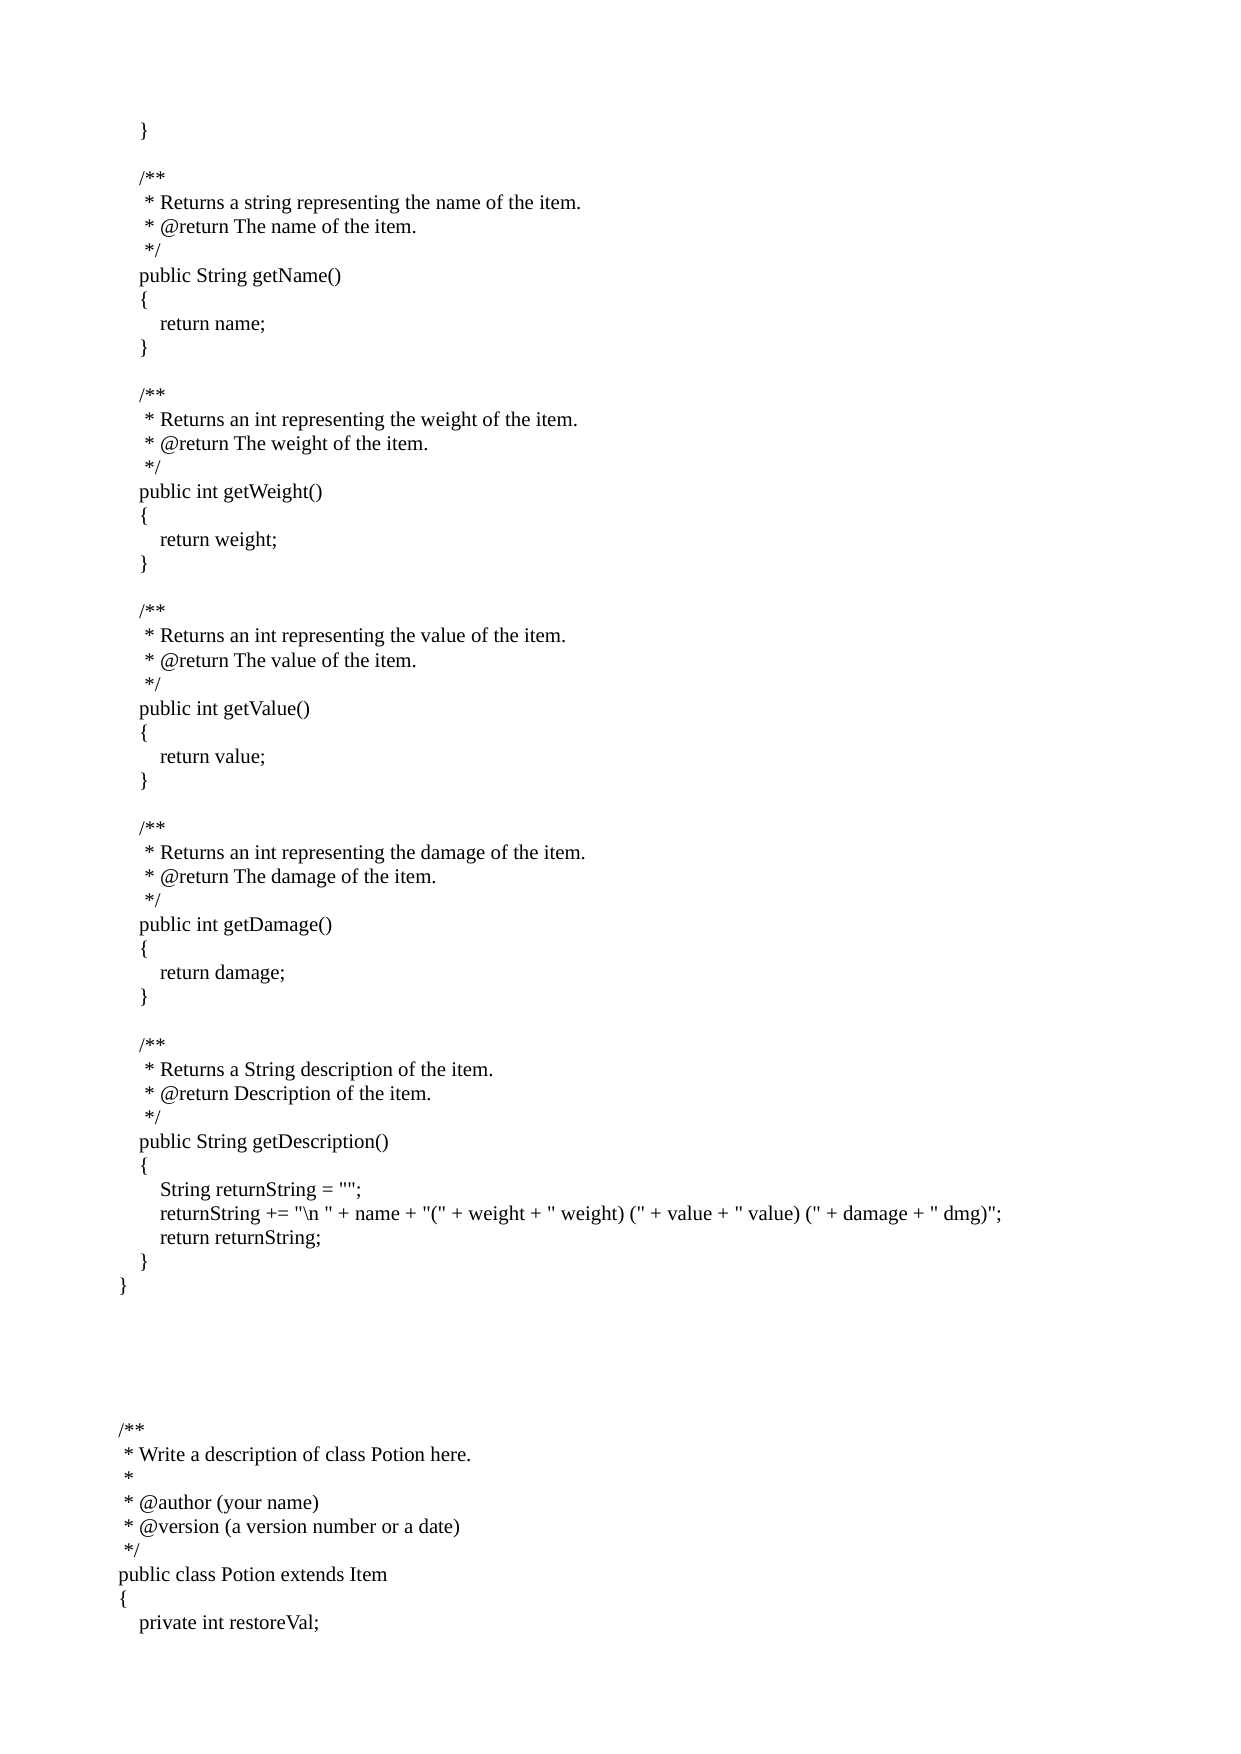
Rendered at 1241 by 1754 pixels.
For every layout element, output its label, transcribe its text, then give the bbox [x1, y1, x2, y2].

text * Returns an int representing the value of the item. [118, 623, 1122, 647]
text public int getWeight() [118, 479, 1122, 503]
text public int getValue() [118, 696, 1122, 720]
text { [118, 287, 1122, 311]
text public int getDamage() [118, 912, 1122, 936]
text } [118, 768, 1122, 792]
text } [118, 984, 1122, 1008]
text /** [118, 1417, 1122, 1442]
text * Returns a String description of the item. [118, 1057, 1122, 1081]
text * Returns an int representing the damage of the item. [118, 840, 1122, 864]
text * @return Description of the item. [118, 1081, 1122, 1105]
text */ [118, 1538, 1122, 1562]
text public String getDescription() [118, 1129, 1122, 1153]
text String returnString = ""; [118, 1177, 1122, 1201]
text return returnString; [118, 1225, 1122, 1249]
text */ [118, 238, 1122, 262]
text returnString += "\n " + name + "(" + weight + " weight) (" + value + " value) (" + damage + " dmg)"; [118, 1201, 1122, 1225]
text private int restoreVal; [118, 1610, 1122, 1634]
text */ [118, 672, 1122, 696]
text return value; [118, 744, 1122, 768]
text * @author (your name) [118, 1490, 1122, 1514]
text * @return The damage of the item. [118, 864, 1122, 888]
text * @return The weight of the item. [118, 431, 1122, 455]
text } [118, 1273, 1122, 1297]
text * Write a description of class Potion here. [118, 1442, 1122, 1466]
text * [118, 1466, 1122, 1490]
text */ [118, 455, 1122, 479]
text /** [118, 1032, 1122, 1057]
text } [118, 335, 1122, 359]
text /** [118, 166, 1122, 190]
text /** [118, 383, 1122, 407]
text { [118, 1153, 1122, 1177]
text * @version (a version number or a date) [118, 1514, 1122, 1538]
text return weight; [118, 527, 1122, 551]
text /** [118, 599, 1122, 623]
text } [118, 1249, 1122, 1273]
text public String getName() [118, 262, 1122, 287]
text * Returns an int representing the weight of the item. [118, 407, 1122, 431]
text public class Potion extends Item [118, 1562, 1122, 1586]
text { [118, 503, 1122, 527]
text return name; [118, 311, 1122, 335]
text /** [118, 816, 1122, 840]
text */ [118, 888, 1122, 912]
text * Returns a string representing the name of the item. [118, 190, 1122, 214]
text { [118, 1586, 1122, 1610]
text } [118, 551, 1122, 575]
text * @return The value of the item. [118, 647, 1122, 672]
text return damage; [118, 960, 1122, 984]
text { [118, 720, 1122, 744]
text * @return The name of the item. [118, 214, 1122, 238]
text { [118, 936, 1122, 960]
text */ [118, 1105, 1122, 1129]
text } [118, 118, 1122, 142]
